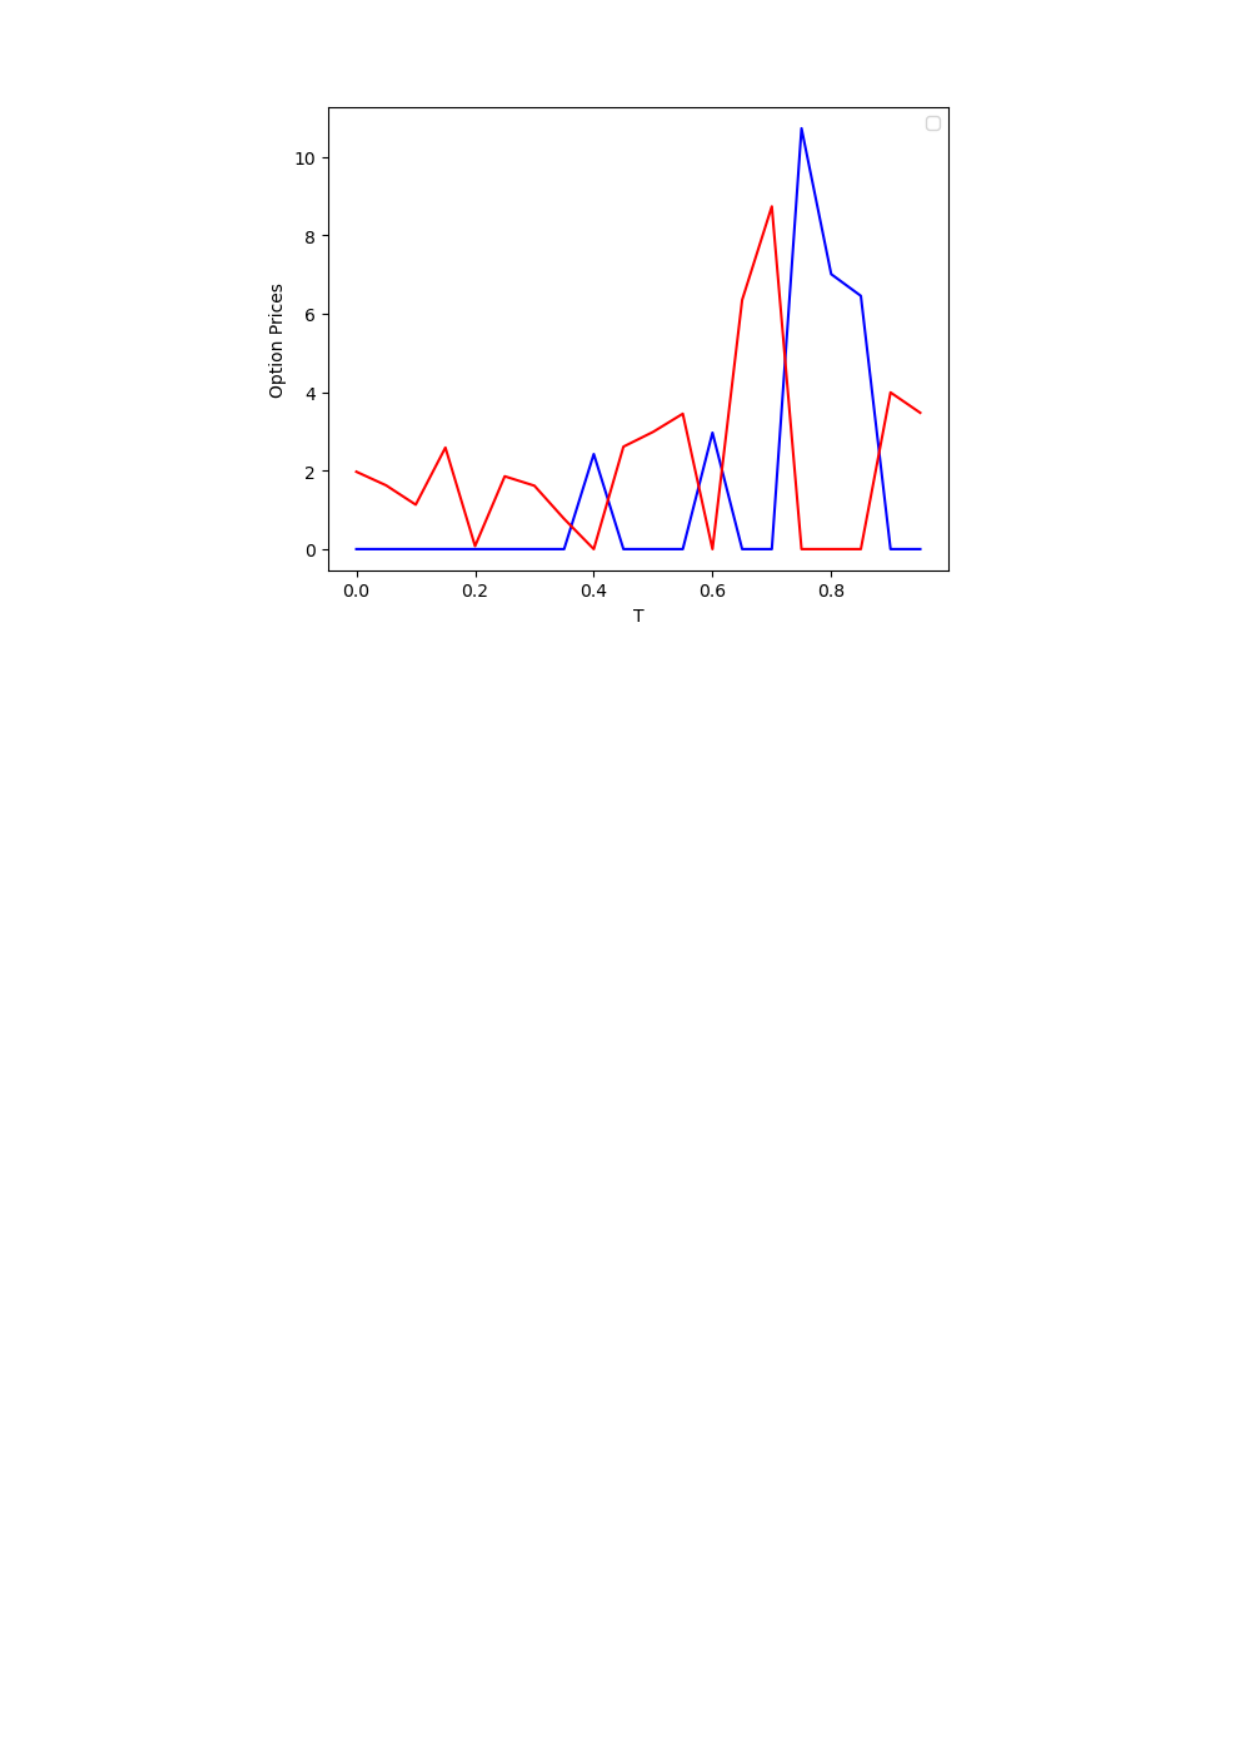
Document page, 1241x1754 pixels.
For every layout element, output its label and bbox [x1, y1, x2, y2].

picture [257, 97, 961, 637]
